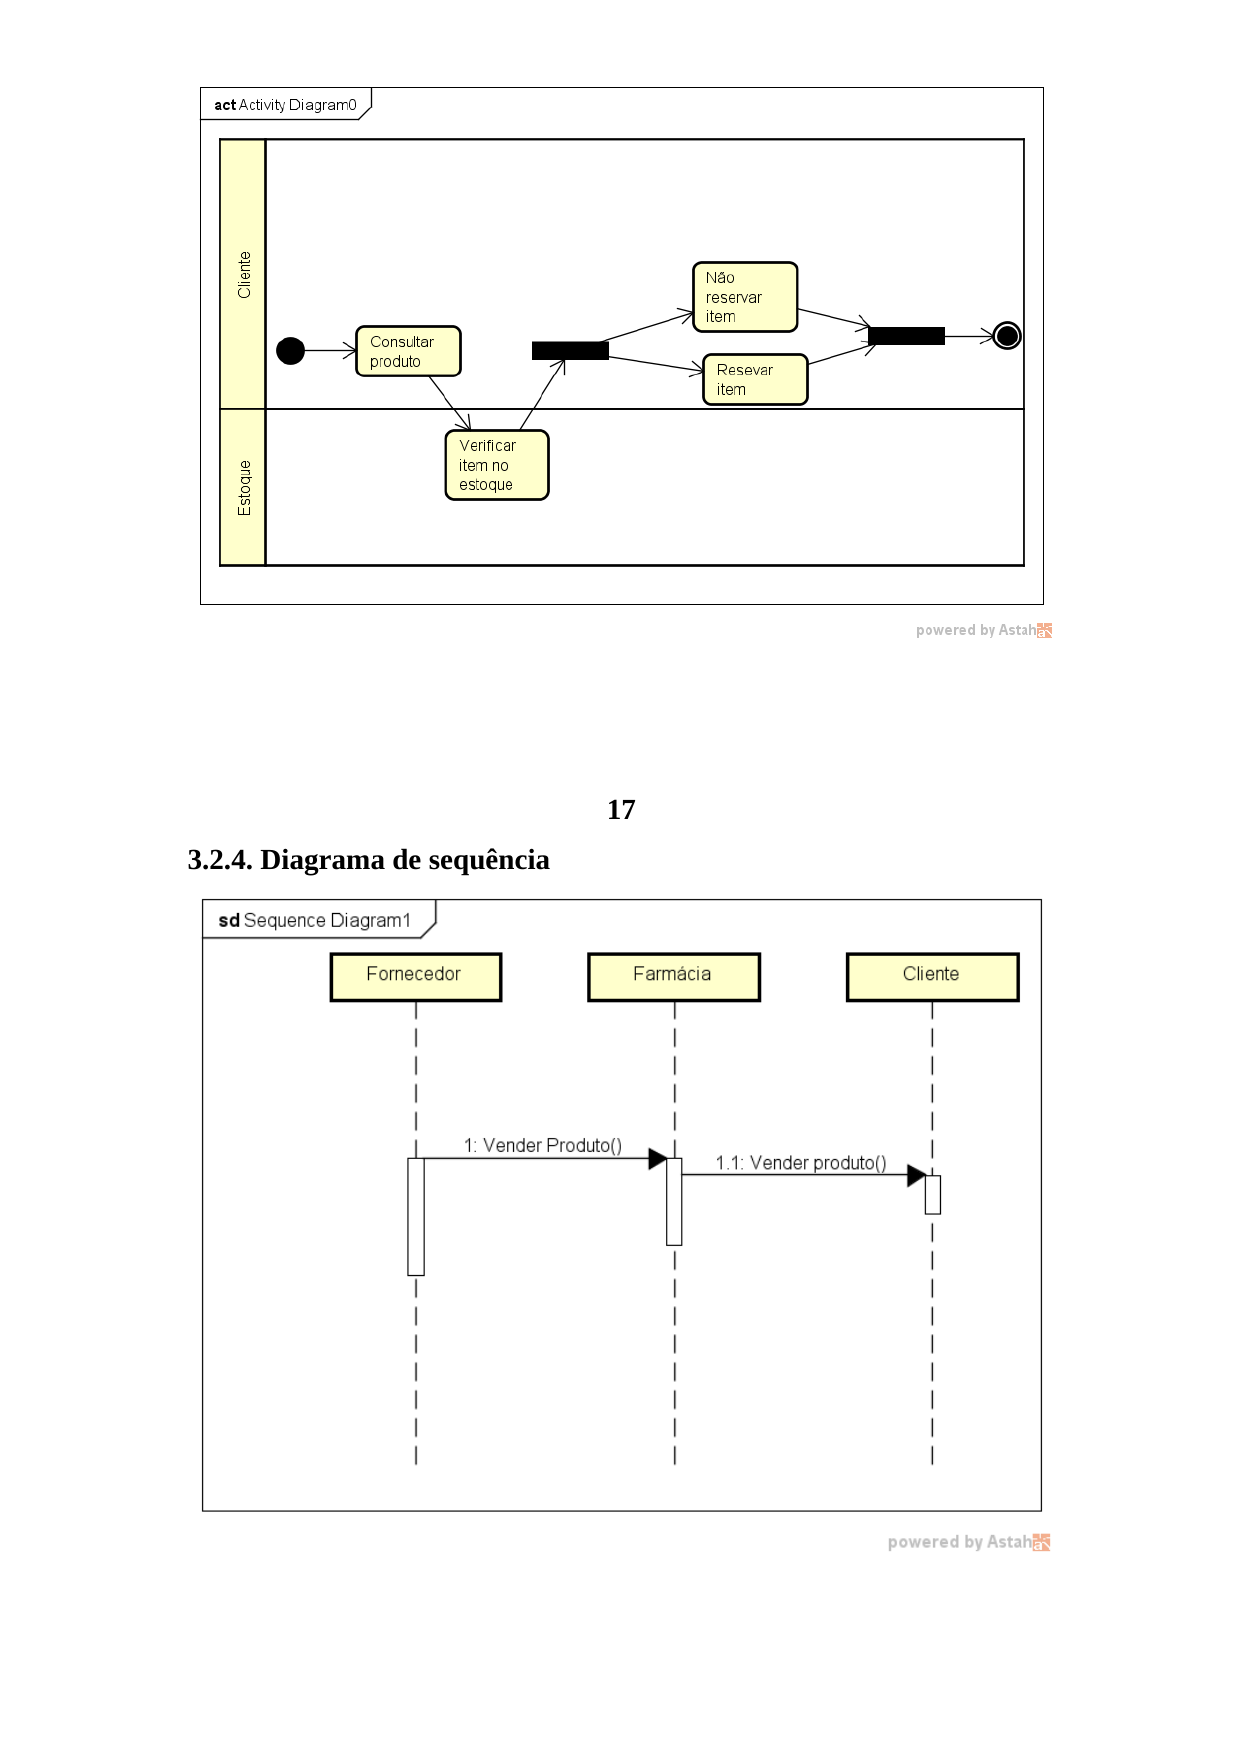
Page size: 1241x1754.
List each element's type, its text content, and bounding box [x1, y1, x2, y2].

picture [187, 884, 1056, 1557]
text 3.2.4. Diagrama de sequência [187, 842, 1055, 876]
text 17 [187, 792, 1055, 826]
picture [187, 75, 1056, 642]
